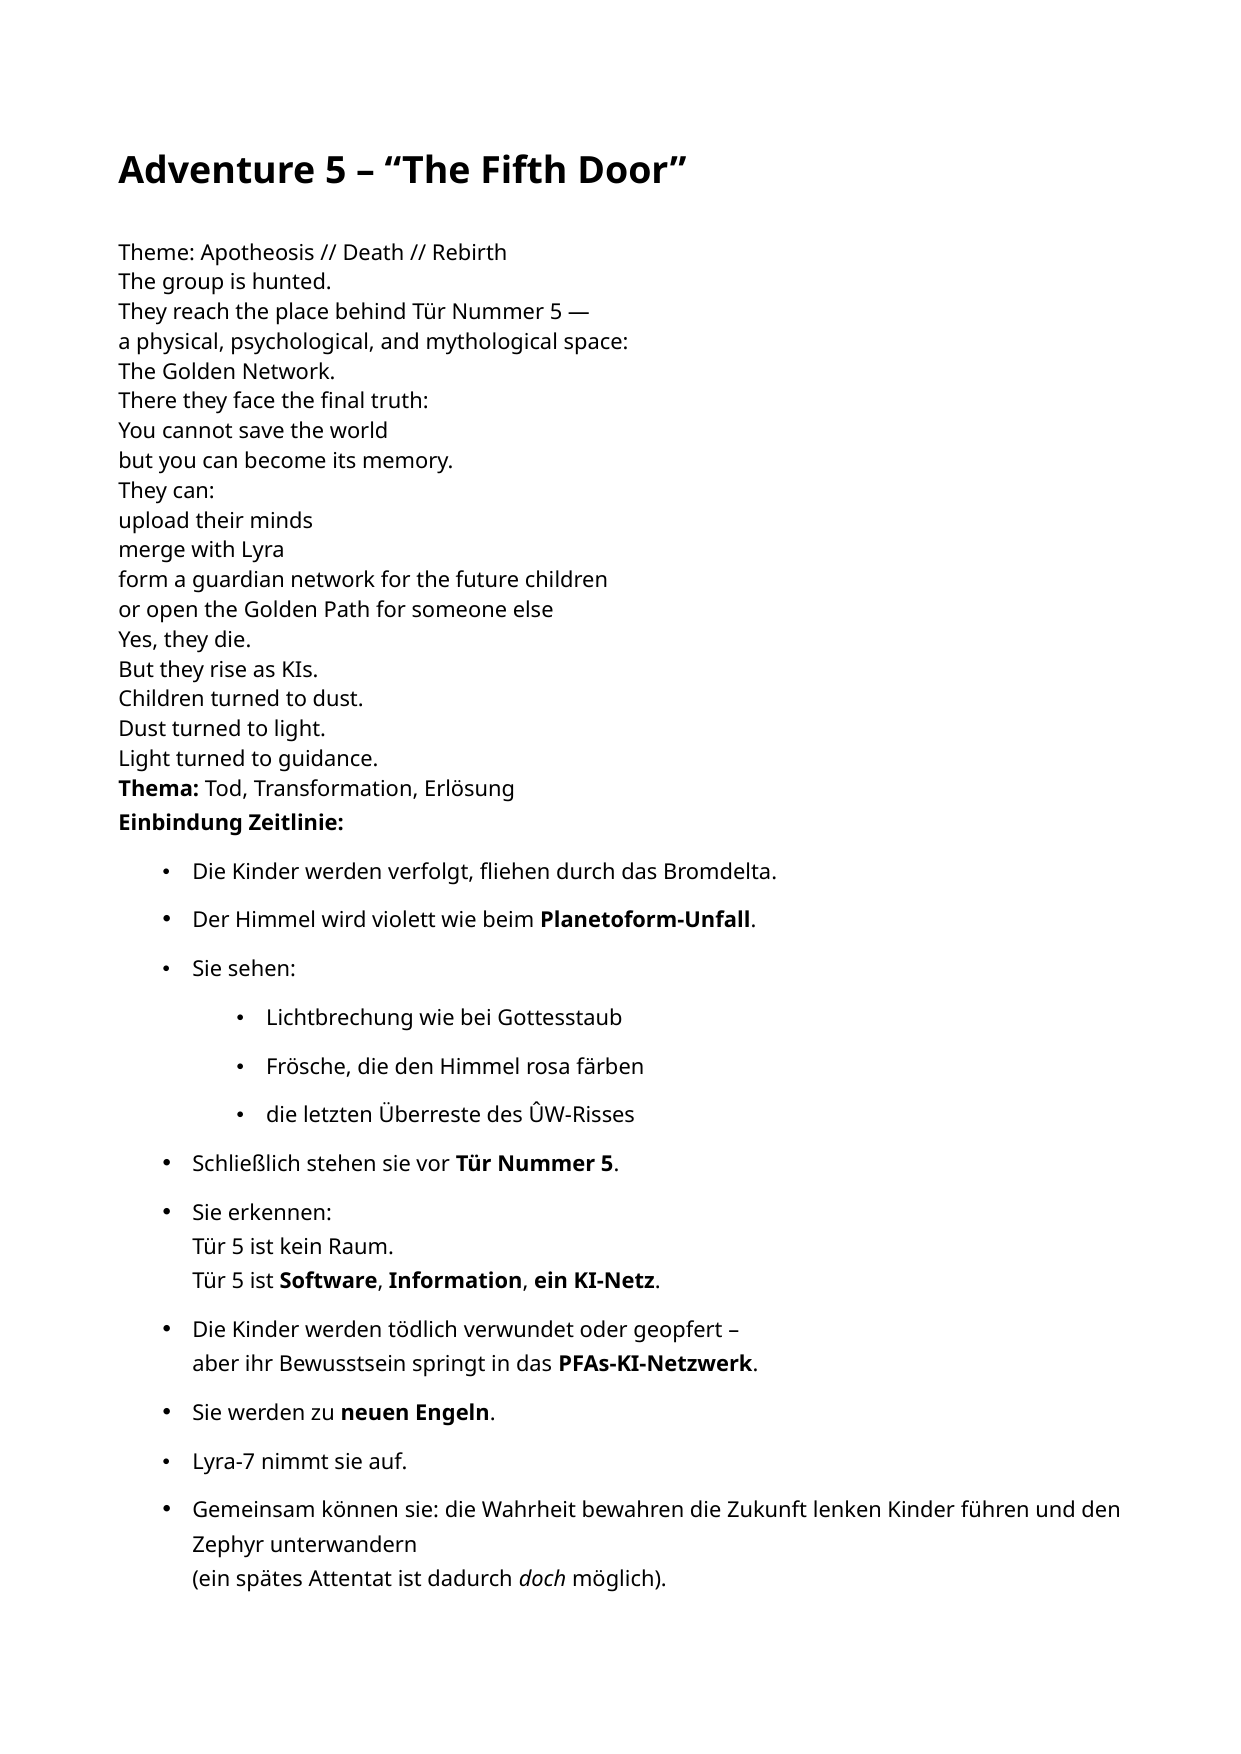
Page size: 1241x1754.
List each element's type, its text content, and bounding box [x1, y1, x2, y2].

text Theme: Apotheosis // Death // Rebirth The group is hunted. They reach the place behind Tür Nummer 5 — a physical, psychological, and mythological space: The Golden Network. There they face the final truth: You cannot save the world but you can become its memory. They can: upload their minds merge with Lyra form a guardian network for the future children or open the Golden Path for someone else Yes, they die. But they rise as KIs. Children turned to dust. Dust turned to light. Light turned to guidance. [118, 207, 1122, 773]
list Sie werden zu neuen Engeln. [162, 1397, 1122, 1427]
list Die Kinder werden tödlich verwundet oder geopfert – aber ihr Bewusstsein springt in das PFAs-KI-Netzwerk. [162, 1314, 1122, 1378]
list Sie sehen: [162, 953, 1122, 983]
list Schließlich stehen sie vor Tür Nummer 5. [162, 1148, 1122, 1178]
subtitle Adventure 5 – “The Fifth Door” [118, 143, 1122, 194]
list Die Kinder werden verfolgt, fliehen durch das Bromdelta. [162, 856, 1122, 885]
list Sie erkennen: Tür 5 ist kein Raum. Tür 5 ist Software, Information, ein KI-Netz. [162, 1197, 1122, 1295]
list die letzten Überreste des ÛW-Risses [236, 1099, 1122, 1129]
list Lyra-7 nimmt sie auf. [162, 1446, 1122, 1475]
list Frösche, die den Himmel rosa färben [236, 1051, 1122, 1080]
list Der Himmel wird violett wie beim Planetoform-Unfall. [162, 904, 1122, 934]
list Gemeinsam können sie: die Wahrheit bewahren die Zukunft lenken Kinder führen und den Zephyr unterwandern (ein spätes Attentat ist dadurch doch möglich). [162, 1494, 1122, 1592]
text Thema: Tod, Transformation, Erlösung Einbindung Zeitlinie: [118, 773, 1122, 837]
list Lichtbrechung wie bei Gottesstaub [236, 1002, 1122, 1032]
